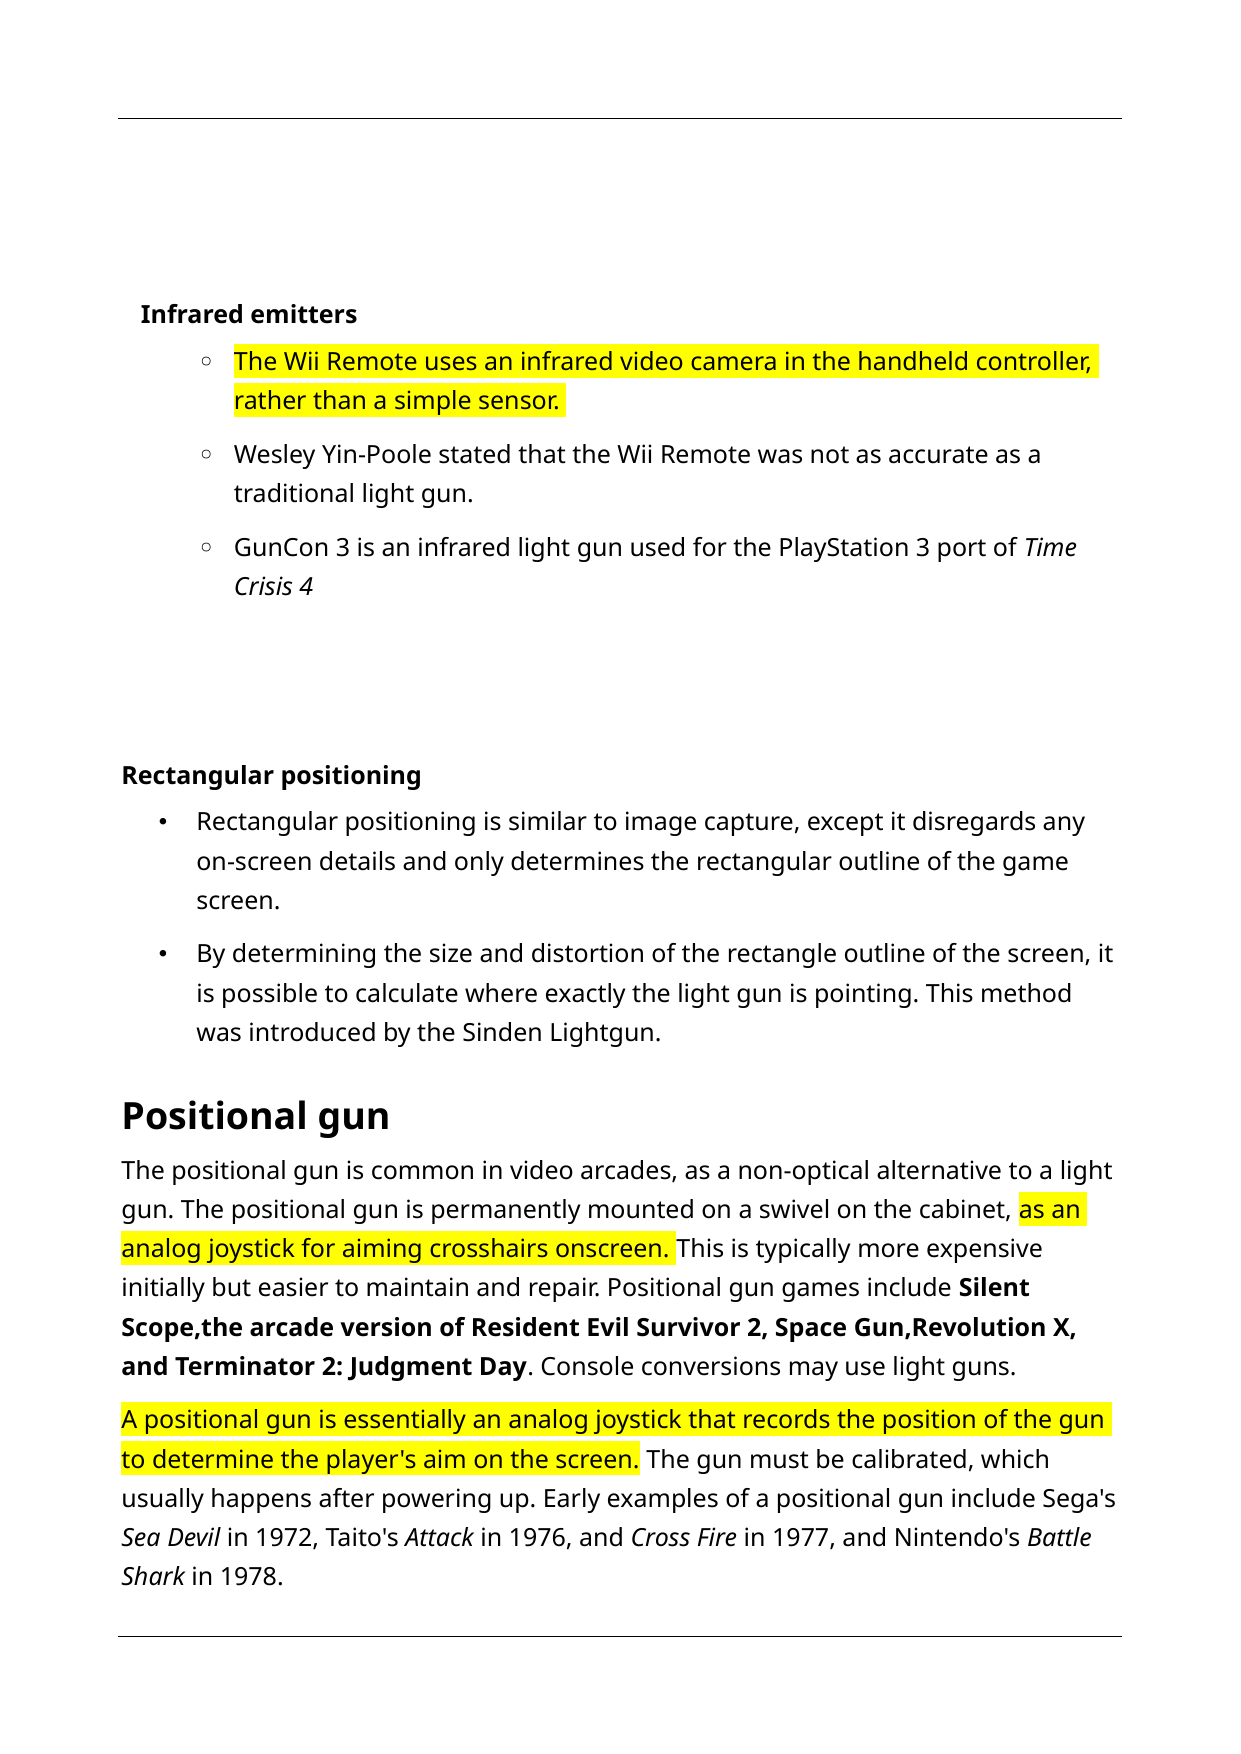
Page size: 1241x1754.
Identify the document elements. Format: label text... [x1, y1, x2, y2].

subtitle Positional gun [121, 1089, 1119, 1140]
subtitle Rectangular positioning [121, 757, 1119, 792]
list Rectangular positioning is similar to image capture, except it disregards any on-screen details and only determines the rectangular outline of the game screen. [159, 804, 1119, 916]
list The Wii Remote uses an infrared video camera in the handheld controller, rather than a simple sensor. [196, 344, 1119, 417]
text The positional gun is common in video arcades, as a non-optical alternative to a light gun. The positional gun is permanently mounted on a swivel on the cabinet, as an analog joystick for aiming crosshairs onscreen. This is typically more expensive initially but easier to maintain and repair. Positional gun games include Silent Scope,the arcade version of Resident Evil Survivor 2, Space Gun,Revolution X, and Terminator 2: Judgment Day. Console conversions may use light guns. [121, 1153, 1119, 1382]
text A positional gun is essentially an analog joystick that records the position of the gun to determine the player's aim on the screen. The gun must be calibrated, which usually happens after powering up. Early examples of a positional gun include Sega's Sea Devil in 1972, Taito's Attack in 1976, and Cross Fire in 1977, and Nintendo's Battle Shark in 1978. [121, 1402, 1119, 1593]
list Wesley Yin-Poole stated that the Wii Remote was not as accurate as a traditional light gun. [196, 437, 1119, 510]
list By determining the size and distortion of the rectangle outline of the screen, it is possible to calculate where exactly the light gun is pointing. This method was introduced by the Sinden Lightgun. [159, 936, 1119, 1048]
subtitle Infrared emitters [121, 297, 1119, 331]
list GunCon 3 is an infrared light gun used for the PlayStation 3 port of Time Crisis 4 [196, 529, 1119, 603]
